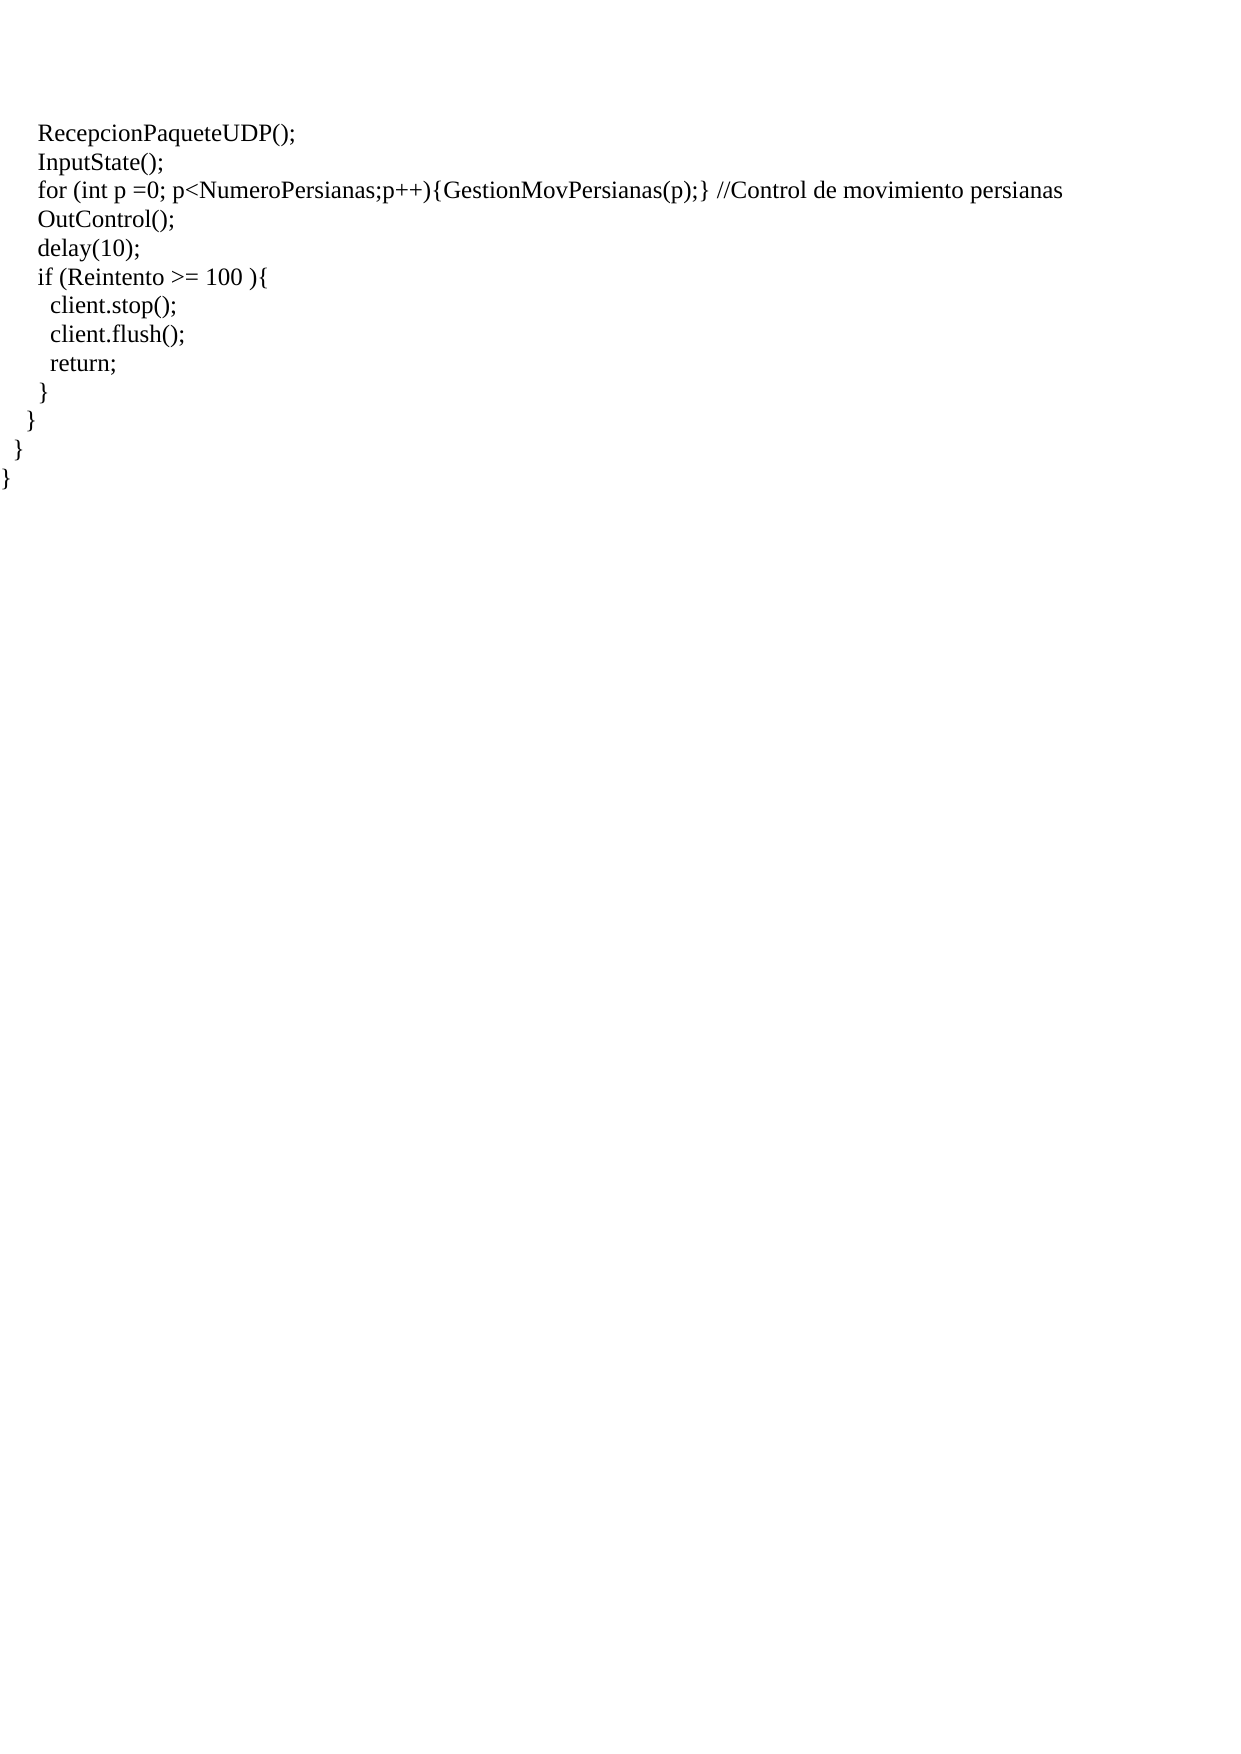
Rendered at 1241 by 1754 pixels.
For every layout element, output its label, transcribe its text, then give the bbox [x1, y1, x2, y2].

text client.stop(); [0, 291, 1240, 319]
text for (int p =0; p<NumeroPersianas;p++){GestionMovPersianas(p);} //Control de movimiento persianas [0, 176, 1240, 204]
text if (Reintento >= 100 ){ [0, 262, 1240, 291]
text OutControl(); [0, 204, 1240, 233]
text } [0, 463, 1240, 492]
text client.flush(); [0, 319, 1240, 348]
text InputState(); [0, 147, 1240, 176]
text RecepcionPaqueteUDP(); [0, 118, 1240, 147]
text delay(10); [0, 233, 1240, 262]
text } [0, 377, 1240, 406]
text } [0, 434, 1240, 463]
text return; [0, 348, 1240, 377]
text } [0, 406, 1240, 434]
